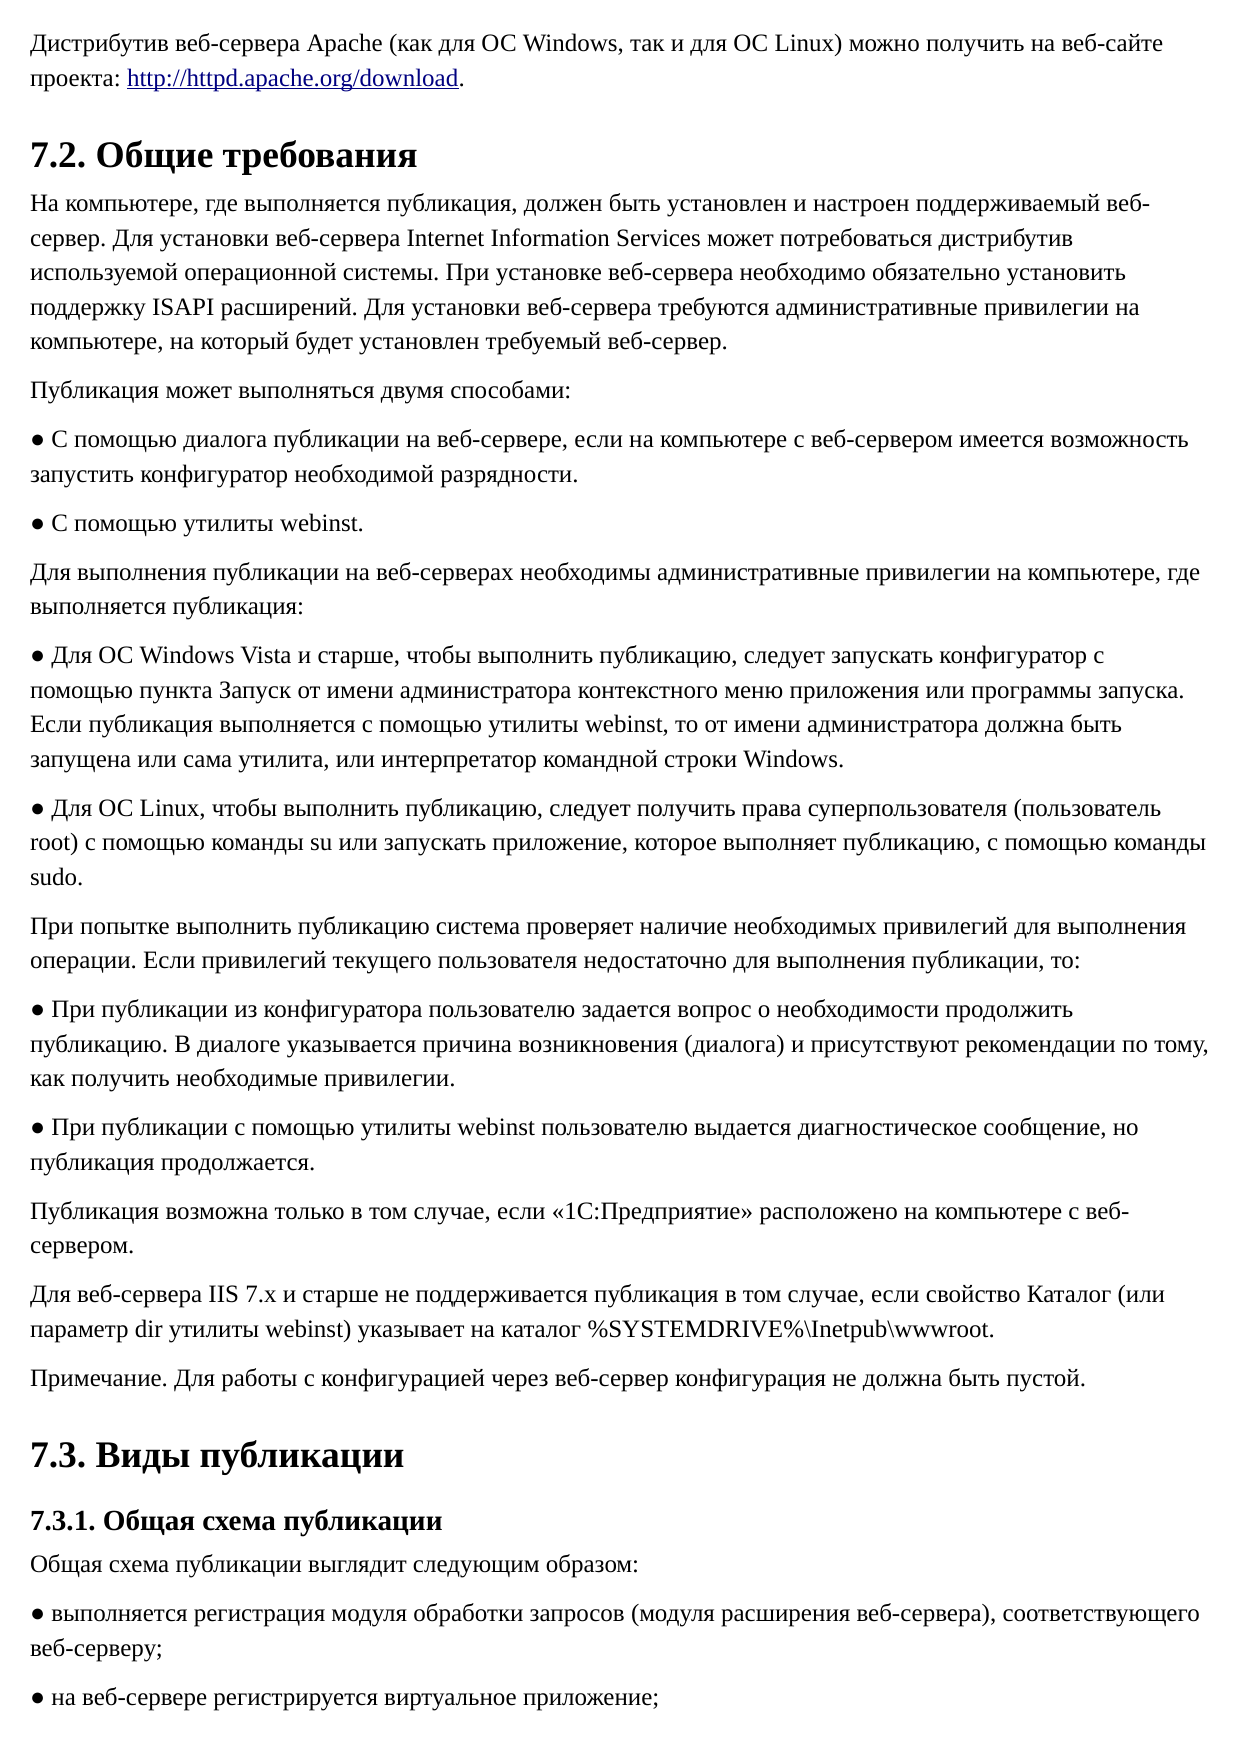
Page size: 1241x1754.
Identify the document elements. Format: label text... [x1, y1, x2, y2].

text Публикация может выполняться двумя способами: [30, 375, 1211, 404]
text На компьютере, где выполняется публикация, должен быть установлен и настроен поддерживаемый веб-сервер. Для установки веб-сервера Internet Information Services может потребоваться дистрибутив используемой операционной системы. При установке веб-сервера необходимо обязательно установить поддержку ISAPI расширений. Для установки веб-сервера требуются административные привилегии на компьютере, на который будет установлен требуемый веб-сервер. [30, 188, 1211, 355]
subtitle 7.3.1. Общая схема публикации [30, 1503, 1211, 1537]
text ● выполняется регистрация модуля обработки запросов (модуля расширения веб-сервера), соответствующего веб-серверу; [30, 1598, 1211, 1661]
text ● При публикации с помощью утилиты webinst пользователю выдается диагностическое сообщение, но публикация продолжается. [30, 1112, 1211, 1176]
text Публикация возможна только в том случае, если «1С:Предприятие» расположено на компьютере с веб-сервером. [30, 1196, 1211, 1259]
text ● на веб-сервере регистрируется виртуальное приложение; [30, 1682, 1211, 1711]
text При попытке выполнить публикацию система проверяет наличие необходимых привилегий для выполнения операции. Если привилегий текущего пользователя недостаточно для выполнения публикации, то: [30, 911, 1211, 974]
text Общая схема публикации выглядит следующим образом: [30, 1549, 1211, 1578]
text Примечание. Для работы с конфигурацией через веб-сервер конфигурация не должна быть пустой. [30, 1363, 1211, 1392]
text ● С помощью утилиты webinst. [30, 508, 1211, 536]
text Для веб-сервера IIS 7.x и старше не поддерживается публикация в том случае, если свойство Каталог (или параметр dir утилиты webinst) указывает на каталог %SYSTEMDRIVE%\Inetpub\wwwroot. [30, 1279, 1211, 1343]
subtitle 7.2. Общие требования [30, 132, 1211, 176]
text ● Для ОС Linux, чтобы выполнить публикацию, следует получить права суперпользователя (пользователь root) с помощью команды su или запускать приложение, которое выполняет публикацию, с помощью команды sudo. [30, 793, 1211, 891]
subtitle 7.3. Виды публикации [30, 1433, 1211, 1476]
text ● При публикации из конфигуратора пользователю задается вопрос о необходимости продолжить публикацию. В диалоге указывается причина возникновения (диалога) и присутствуют рекомендации по тому, как получить необходимые привилегии. [30, 994, 1211, 1092]
text ● С помощью диалога публикации на веб-сервере, если на компьютере с веб-сервером имеется возможность запустить конфигуратор необходимой разрядности. [30, 424, 1211, 487]
text Дистрибутив веб-сервера Apache (как для ОС Windows, так и для ОС Linux) можно получить на веб-сайте проекта: http://httpd.apache.org/download. [30, 28, 1211, 91]
text Для выполнения публикации на веб-серверах необходимы административные привилегии на компьютере, где выполняется публикация: [30, 557, 1211, 620]
text ● Для ОС Windows Vista и старше, чтобы выполнить публикацию, следует запускать конфигуратор с помощью пункта Запуск от имени администратора контекстного меню приложения или программы запуска. Если публикация выполняется с помощью утилиты webinst, то от имени администратора должна быть запущена или сама утилита, или интерпретатор командной строки Windows. [30, 640, 1211, 772]
